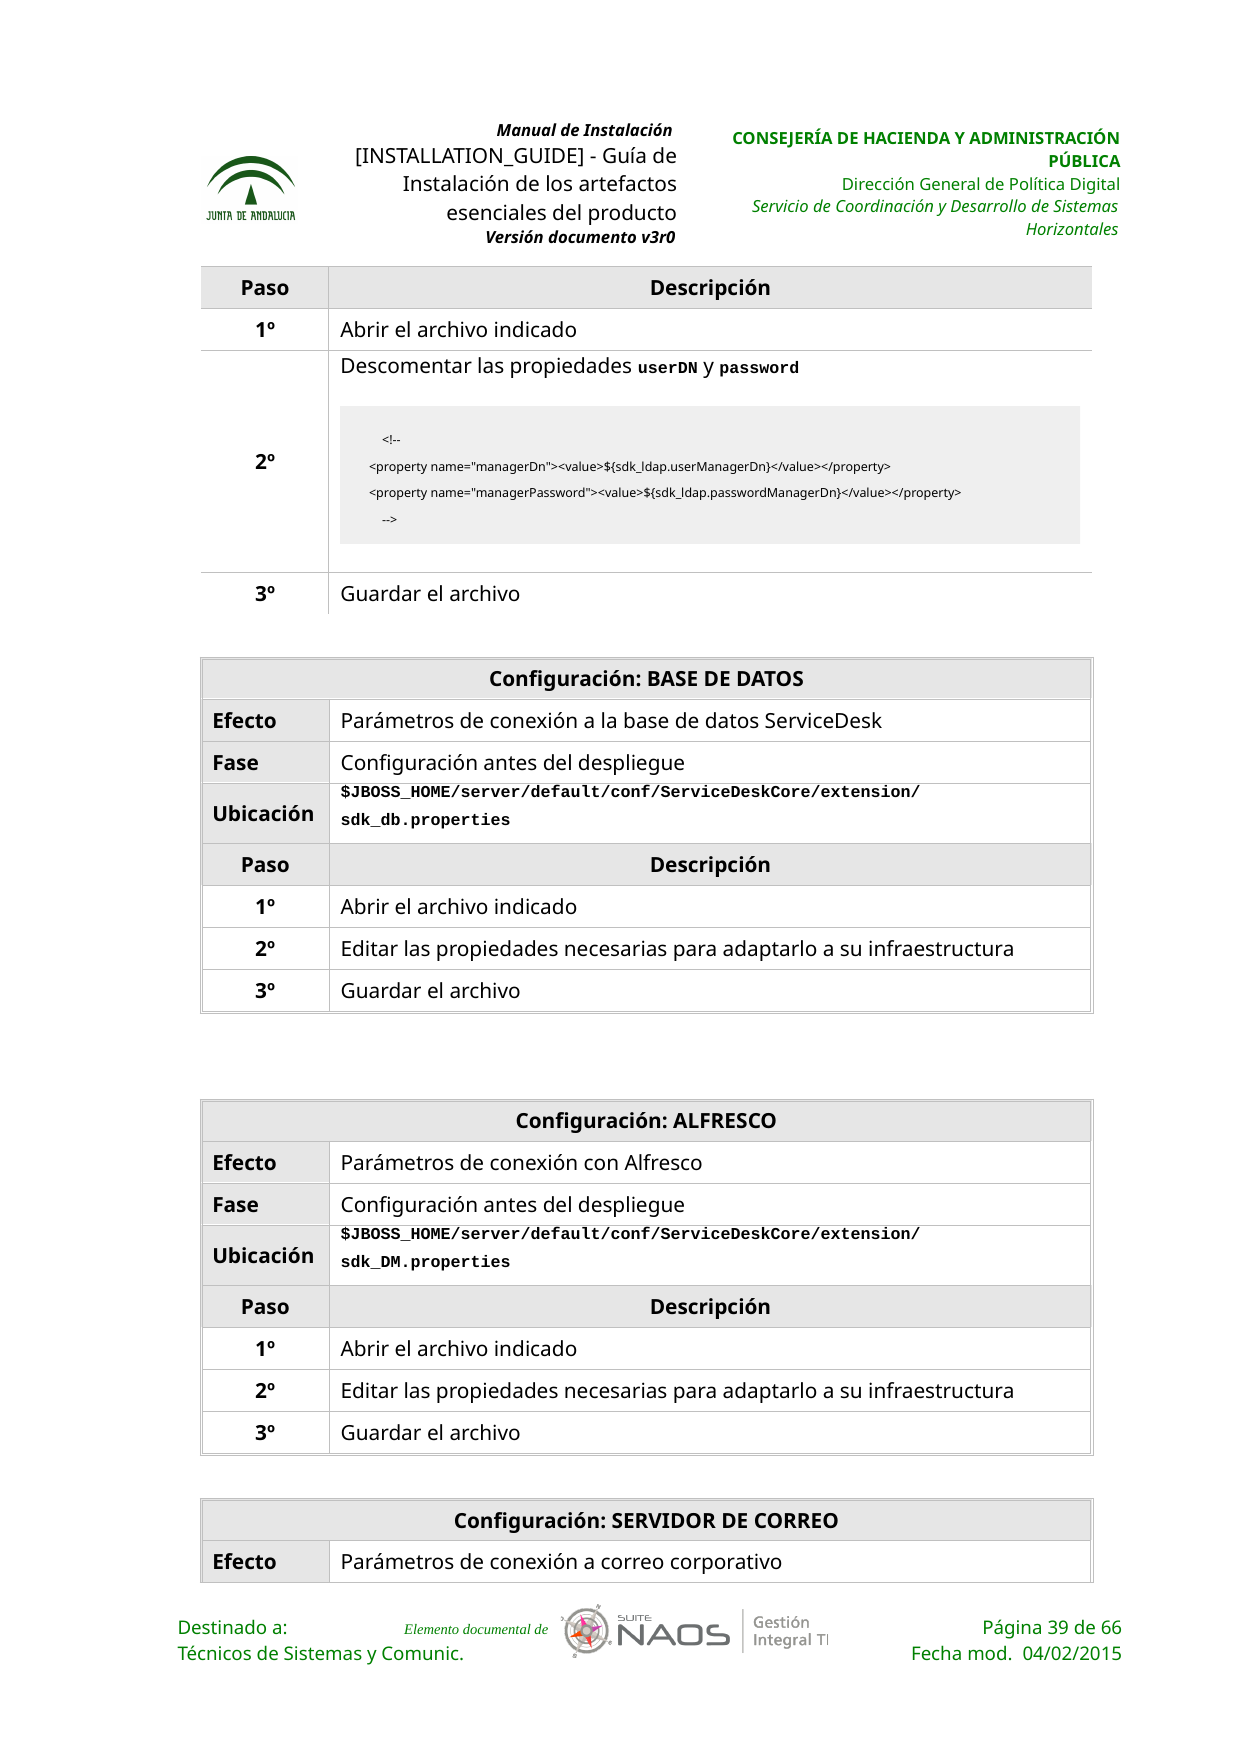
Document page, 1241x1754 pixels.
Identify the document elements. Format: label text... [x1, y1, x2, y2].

table_cell Ubicación [203, 784, 329, 843]
table_cell Configuración antes del despliegue [330, 742, 1090, 782]
table_cell Paso [203, 844, 329, 885]
table_cell Fase [203, 1184, 329, 1224]
table_cell Parámetros de conexión con Alfresco [330, 1142, 1090, 1182]
table_cell 2º [203, 1370, 329, 1411]
table_cell 1º [203, 886, 329, 927]
table_cell Descripción [329, 267, 1092, 308]
table_cell Configuración antes del despliegue [330, 1184, 1090, 1224]
table_cell Efecto [203, 1541, 329, 1582]
table_cell Efecto [203, 700, 329, 741]
table_cell Descripción [330, 1286, 1090, 1327]
table_cell Parámetros de conexión a la base de datos ServiceDesk [330, 700, 1090, 741]
table_cell Abrir el archivo indicado [329, 309, 1092, 350]
table_cell Guardar el archivo [329, 573, 1092, 614]
table_cell Parámetros de conexión a correo corporativo [330, 1541, 1090, 1582]
table_cell $JBOSS_HOME/server/default/conf/ServiceDeskCore/extension/sdk_db.properties [330, 784, 1090, 843]
table_cell Editar las propiedades necesarias para adaptarlo a su infraestructura [330, 1370, 1090, 1411]
table_cell Editar las propiedades necesarias para adaptarlo a su infraestructura [330, 928, 1090, 969]
table_header Configuración: ALFRESCO [203, 1102, 1090, 1141]
table_cell Descripción [330, 844, 1090, 885]
table_cell Efecto [203, 1142, 329, 1182]
table_cell 3º [203, 970, 329, 1011]
table_cell 3º [201, 573, 328, 614]
table_cell Abrir el archivo indicado [330, 1328, 1090, 1369]
table_header Configuración: BASE DE DATOS [203, 660, 1090, 698]
table_cell 2º [203, 928, 329, 969]
table_cell Fase [203, 742, 329, 782]
table_cell 1º [201, 309, 328, 350]
picture [560, 1604, 829, 1658]
picture [201, 156, 298, 224]
table_cell Guardar el archivo [330, 970, 1090, 1011]
table_cell 1º [203, 1328, 329, 1369]
table_cell Descomentar las propiedades userDN y password <!-- <property name="managerDn"><value>${sdk_ldap.userManagerDn}</value></property> <property name="managerPassword"><value>${sdk_ldap.passwordManagerDn}</value></property> --> [329, 351, 1092, 572]
table_cell Abrir el archivo indicado [330, 886, 1090, 927]
table_cell Guardar el archivo [330, 1412, 1090, 1453]
table_cell Paso [201, 267, 328, 308]
table_header Configuración: SERVIDOR DE CORREO [203, 1501, 1090, 1540]
table_cell $JBOSS_HOME/server/default/conf/ServiceDeskCore/extension/sdk_DM.properties [330, 1226, 1090, 1285]
table_cell Paso [203, 1286, 329, 1327]
table_cell 2º [201, 351, 328, 572]
table_cell Ubicación [203, 1226, 329, 1285]
table_cell 3º [203, 1412, 329, 1453]
